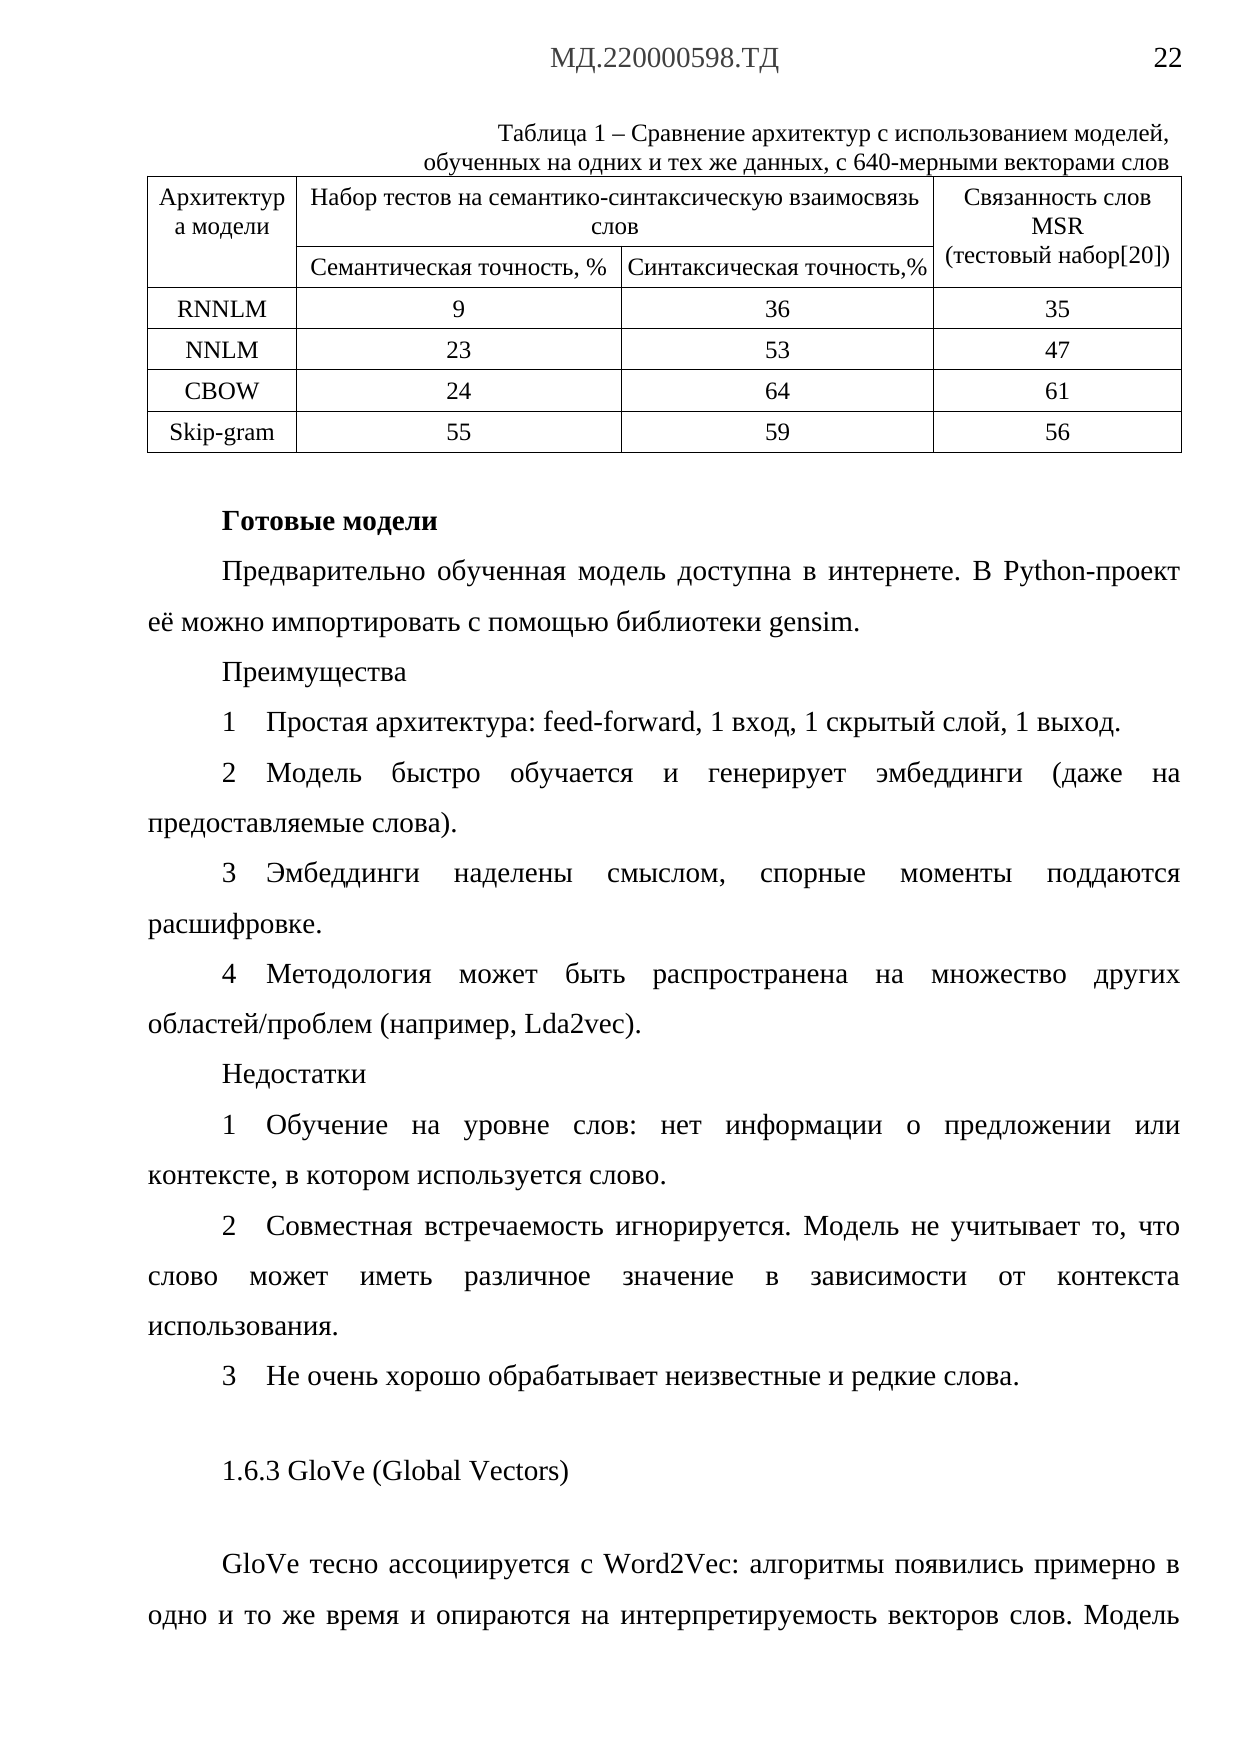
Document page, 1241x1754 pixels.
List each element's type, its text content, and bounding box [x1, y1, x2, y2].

list Модель быстро обучается и генерирует эмбеддинги (даже на предоставляемые слова). [148, 755, 1181, 839]
subtitle GloVe (Global Vectors) [222, 1453, 1181, 1486]
list Методология может быть распространена на множество других областей/проблем (например, Lda2vec). [148, 956, 1181, 1040]
table_cell 61 [934, 370, 1181, 411]
table_cell 24 [297, 370, 621, 411]
table_cell 36 [622, 288, 933, 328]
table_cell 53 [622, 329, 933, 369]
table_cell CBOW [148, 370, 296, 411]
text Недостатки [148, 1057, 1181, 1090]
table_cell Skip-gram [148, 412, 296, 452]
table_cell 64 [622, 370, 933, 411]
text Предварительно обученная модель доступна в интернете. В Python-проект её можно импортировать с помощью библиотеки gensim. [148, 553, 1181, 637]
text Преимущества [148, 654, 1181, 688]
list Обучение на уровне слов: нет информации о предложении или контексте, в котором используется слово. [148, 1107, 1181, 1191]
table_cell 23 [297, 329, 621, 369]
list Не очень хорошо обрабатывает неизвестные и редкие слова. [148, 1358, 1181, 1392]
table_header Связанность слов MSR (тестовый набор[20]) [934, 177, 1181, 287]
table_cell 47 [934, 329, 1181, 369]
table_cell Синтаксическая точность,% [622, 247, 933, 287]
table_cell RNNLM [148, 288, 296, 328]
table_cell 56 [934, 412, 1181, 452]
table_cell 59 [622, 412, 933, 452]
text Готовые модели [148, 503, 1181, 537]
table_cell NNLM [148, 329, 296, 369]
text Таблица 1 – Сравнение архитектур с использованием моделей, обученных на одних и тех же данных, с 640-мерными векторами слов [390, 118, 1169, 176]
text GloVe тесно ассоциируется с Word2Vec: алгоритмы появились примерно в одно и то же время и опираются на интерпретируемость векторов слов. Модель [148, 1547, 1181, 1631]
table_header Набор тестов на семантико-синтаксическую взаимосвязь слов [297, 177, 933, 246]
table_cell 9 [297, 288, 621, 328]
list Эмбеддинги наделены смыслом, спорные моменты поддаются расшифровке. [148, 855, 1181, 939]
table_cell 55 [297, 412, 621, 452]
list Совместная встречаемость игнорируется. Модель не учитывает то, что слово может иметь различное значение в зависимости от контекста использования. [148, 1208, 1181, 1342]
table_cell Семантическая точность, % [297, 247, 621, 287]
table_header Архитектура модели [148, 177, 296, 287]
table_cell 35 [934, 288, 1181, 328]
list Простая архитектура: feed-forward, 1 вход, 1 скрытый слой, 1 выход. [148, 704, 1181, 738]
